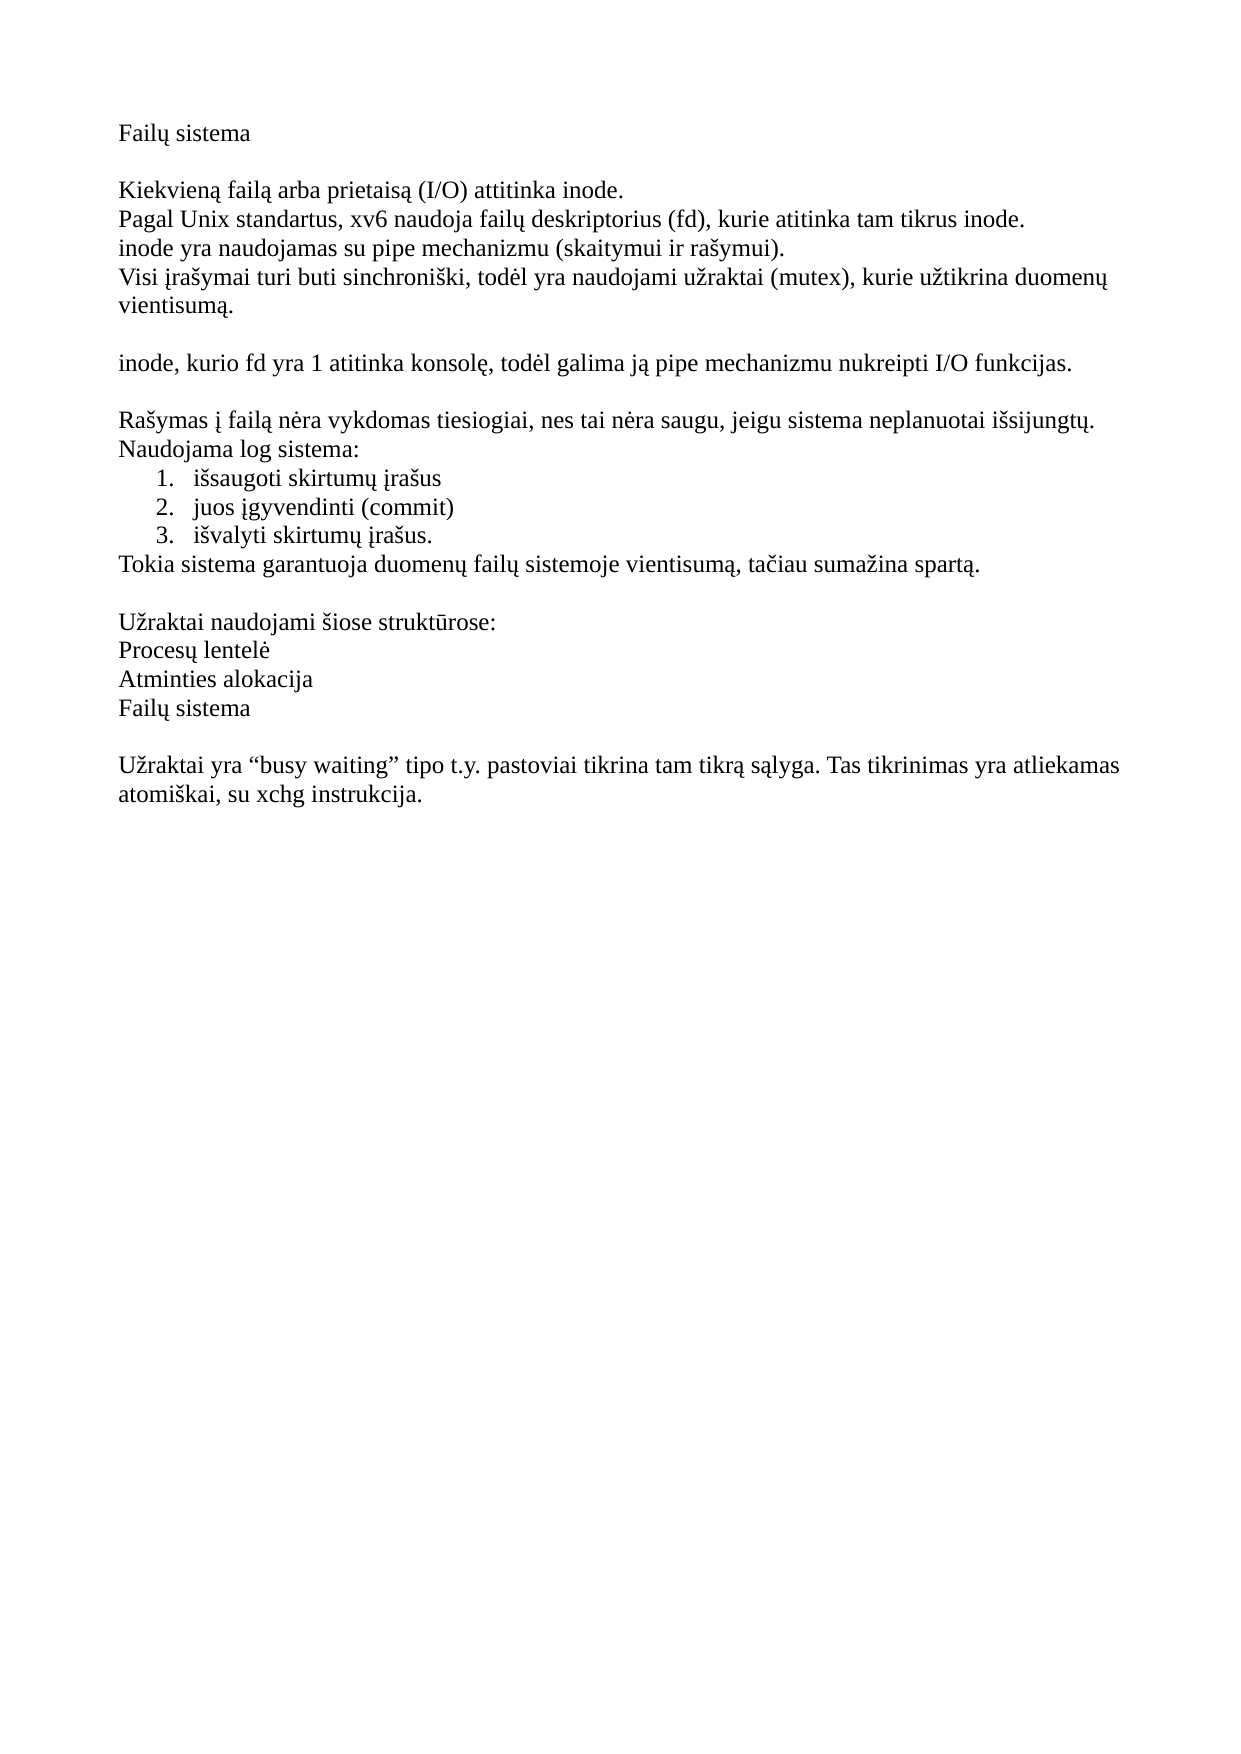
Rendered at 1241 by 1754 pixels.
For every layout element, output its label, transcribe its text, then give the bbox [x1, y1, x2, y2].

text Naudojama log sistema: [118, 434, 1122, 463]
text inode yra naudojamas su pipe mechanizmu (skaitymui ir rašymui). [118, 233, 1122, 262]
text Užraktai yra “busy waiting” tipo t.y. pastoviai tikrina tam tikrą sąlyga. Tas tikrinimas yra atliekamas atomiškai, su xchg instrukcija. [118, 751, 1122, 808]
text Failų sistema [118, 693, 1122, 722]
text Rašymas į failą nėra vykdomas tiesiogiai, nes tai nėra saugu, jeigu sistema neplanuotai išsijungtų. [118, 406, 1122, 434]
text Failų sistema [118, 118, 1122, 147]
text Procesų lentelė [118, 636, 1122, 664]
text Atminties alokacija [118, 664, 1122, 693]
list išsaugoti skirtumų įrašus [156, 463, 1122, 492]
text Kiekvieną failą arba prietaisą (I/O) attitinka inode. [118, 176, 1122, 204]
text inode, kurio fd yra 1 atitinka konsolę, todėl galima ją pipe mechanizmu nukreipti I/O funkcijas. [118, 348, 1122, 377]
text Tokia sistema garantuoja duomenų failų sistemoje vientisumą, tačiau sumažina spartą. Užraktai naudojami šiose struktūrose: [118, 549, 1122, 636]
list išvalyti skirtumų įrašus. [156, 521, 1122, 549]
text Pagal Unix standartus, xv6 naudoja failų deskriptorius (fd), kurie atitinka tam tikrus inode. [118, 204, 1122, 233]
text Visi įrašymai turi buti sinchroniški, todėl yra naudojami užraktai (mutex), kurie užtikrina duomenų vientisumą. [118, 262, 1122, 319]
list juos įgyvendinti (commit) [156, 492, 1122, 521]
